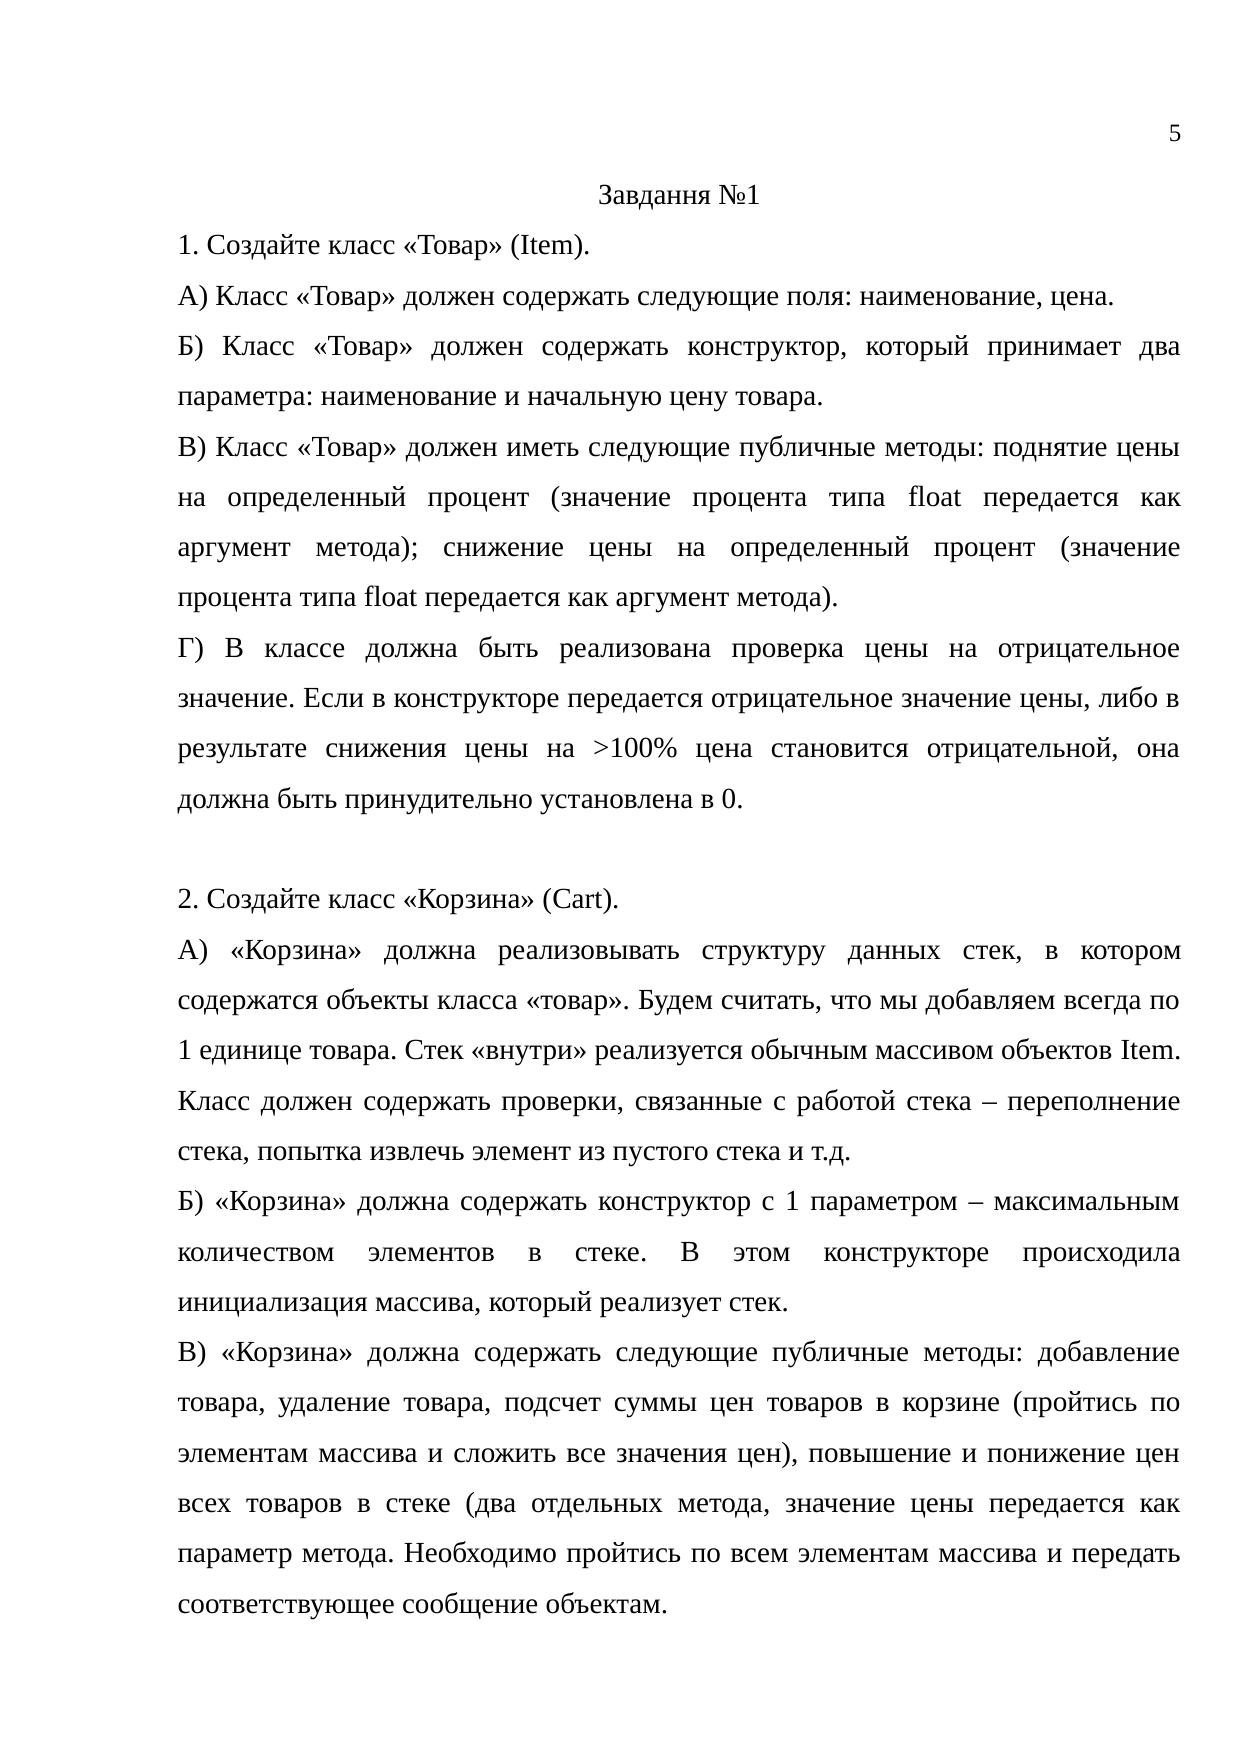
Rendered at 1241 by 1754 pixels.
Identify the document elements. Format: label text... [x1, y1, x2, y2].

text Б) «Корзина» должна содержать конструктор с 1 параметром – максимальным количеством элементов в стеке. В этом конструкторе происходила инициализация массива, который реализует стек. [177, 1183, 1181, 1317]
text 2. Создайте класс «Корзина» (Cart). [177, 881, 1181, 915]
text В) Класс «Товар» должен иметь следующие публичные методы: поднятие цены на определенный процент (значение процента типа float передается как аргумент метода); снижение цены на определенный процент (значение процента типа float передается как аргумент метода). [177, 429, 1181, 613]
text А) «Корзина» должна реализовывать структуру данных стек, в котором содержатся объекты класса «товар». Будем считать, что мы добавляем всегда по 1 единице товара. Стек «внутри» реализуется обычным массивом объектов Item. Класс должен содержать проверки, связанные с работой стека – переполнение стека, попытка извлечь элемент из пустого стека и т.д. [177, 932, 1181, 1167]
text 1. Создайте класс «Товар» (Item). [177, 227, 1181, 261]
text Г) В классе должна быть реализована проверка цены на отрицательное значение. Если в конструкторе передается отрицательное значение цены, либо в результате снижения цены на >100% цена становится отрицательной, она должна быть принудительно установлена в 0. [177, 630, 1181, 814]
subtitle Завдання №1 [177, 177, 1181, 211]
text Б) Класс «Товар» должен содержать конструктор, который принимает два параметра: наименование и начальную цену товара. [177, 328, 1181, 412]
text А) Класс «Товар» должен содержать следующие поля: наименование, цена. [177, 278, 1181, 311]
text В) «Корзина» должна содержать следующие публичные методы: добавление товара, удаление товара, подсчет суммы цен товаров в корзине (пройтись по элементам массива и сложить все значения цен), повышение и понижение цен всех товаров в стеке (два отдельных метода, значение цены передается как параметр метода. Необходимо пройтись по всем элементам массива и передать соответствующее сообщение объектам. [177, 1334, 1181, 1619]
